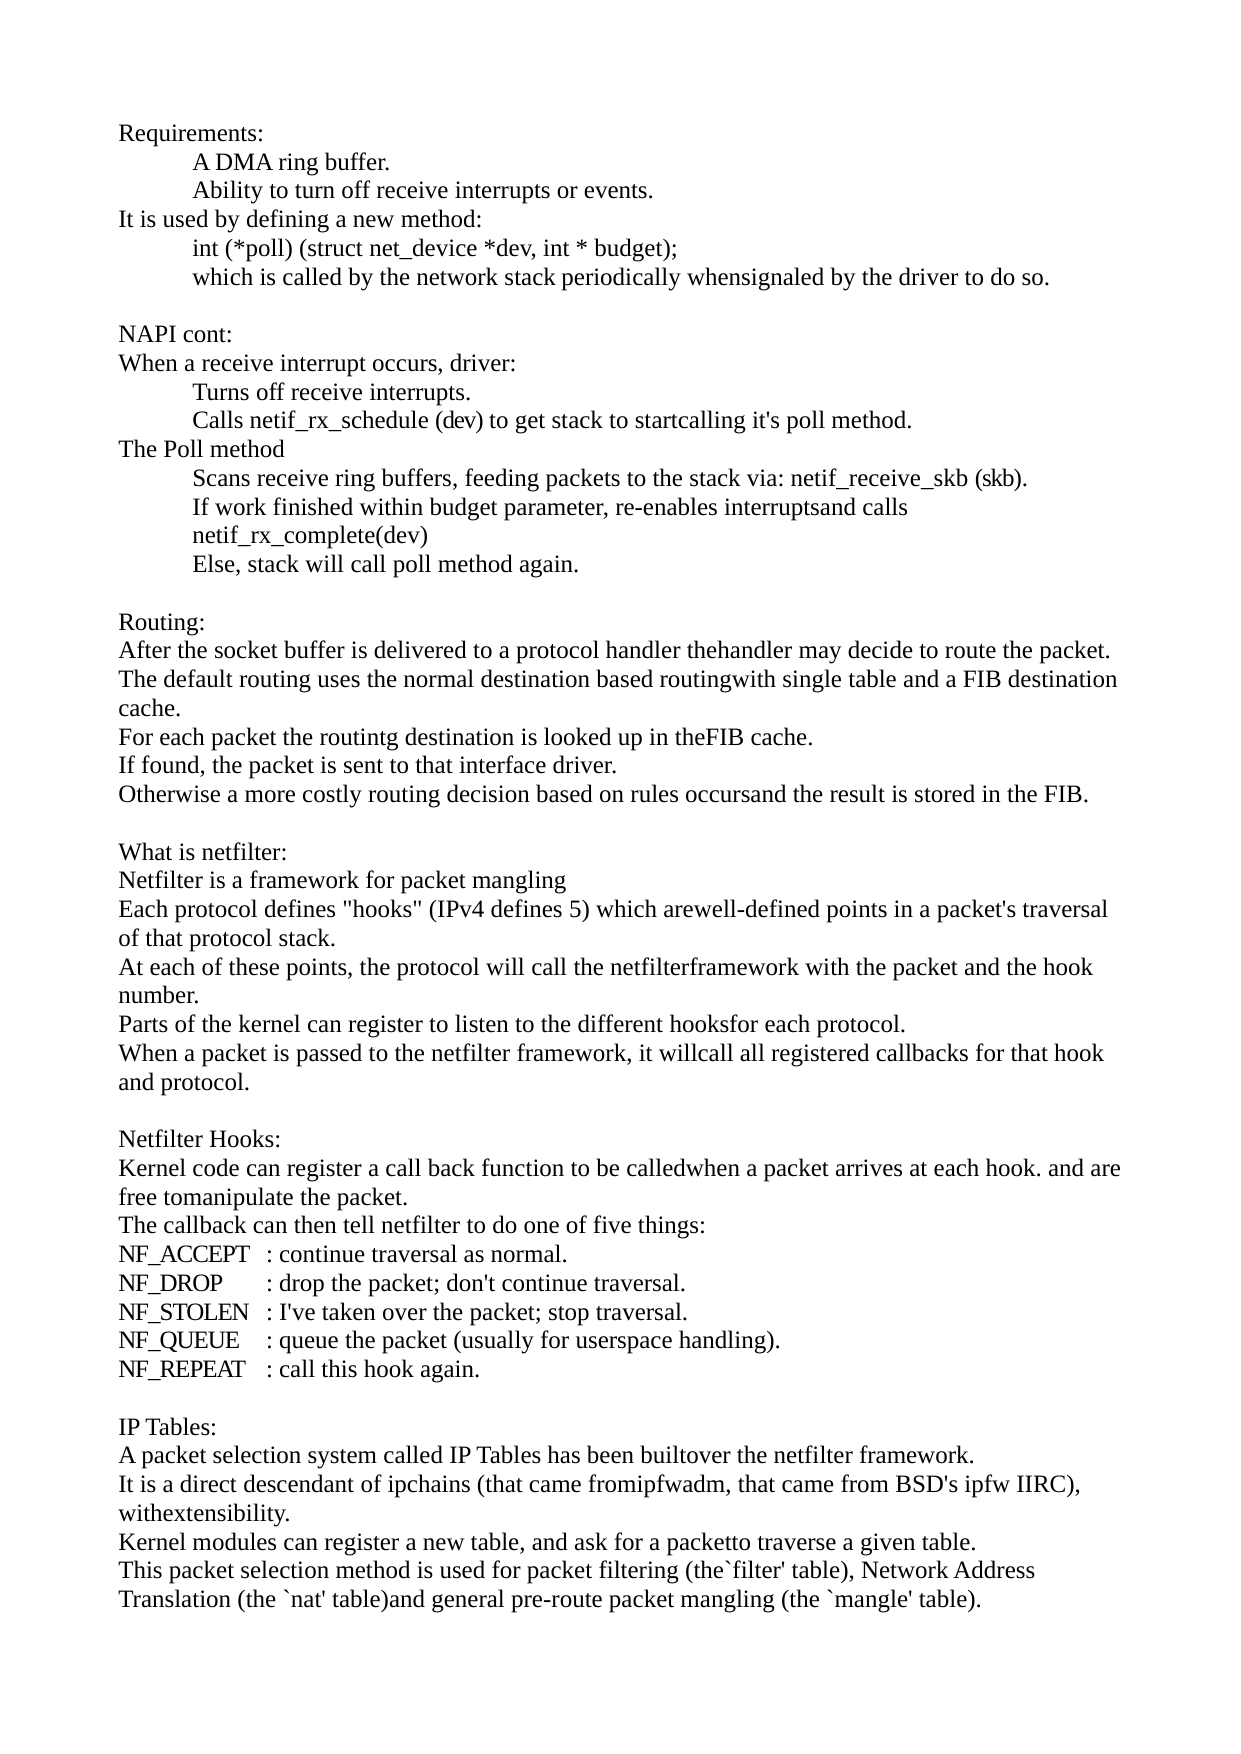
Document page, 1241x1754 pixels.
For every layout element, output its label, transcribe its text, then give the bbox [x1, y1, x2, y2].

text It is a direct descendant of ipchains (that came fromipfwadm, that came from BSD's ipfw IIRC), withextensibility. [118, 1469, 1122, 1527]
text At each of these points, the protocol will call the netfilterframework with the packet and the hook number. [118, 952, 1122, 1009]
text Ability to turn off receive interrupts or events. [118, 176, 1122, 204]
text It is used by defining a new method: [118, 204, 1122, 233]
text If found, the packet is sent to that interface driver. [118, 751, 1122, 779]
text IP Tables: [118, 1412, 1122, 1441]
text NAPI cont: [118, 319, 1122, 348]
text Parts of the kernel can register to listen to the different hooksfor each protocol. [118, 1009, 1122, 1038]
text NF_REPEAT : call this hook again. [118, 1354, 1122, 1383]
text Netfilter Hooks: [118, 1124, 1122, 1153]
text Turns off receive interrupts. [118, 377, 1122, 406]
text After the socket buffer is delivered to a protocol handler thehandler may decide to route the packet. [118, 636, 1122, 664]
text Kernel code can register a call back function to be calledwhen a packet arrives at each hook. and are free tomanipulate the packet. [118, 1153, 1122, 1211]
text This packet selection method is used for packet filtering (the`filter' table), Network Address Translation (the `nat' table)and general pre-route packet mangling (the `mangle' table). [118, 1556, 1122, 1613]
text NF_QUEUE : queue the packet (usually for userspace handling). [118, 1326, 1122, 1354]
text When a receive interrupt occurs, driver: [118, 348, 1122, 377]
text A DMA ring buffer. [118, 147, 1122, 176]
text Requirements: [118, 118, 1122, 147]
text The Poll method [118, 434, 1122, 463]
text What is netfilter: [118, 837, 1122, 866]
text NF_ACCEPT : continue traversal as normal. [118, 1239, 1122, 1268]
text Each protocol defines "hooks" (IPv4 defines 5) which arewell-defined points in a packet's traversal of that protocol stack. [118, 894, 1122, 952]
text Routing: [118, 607, 1122, 636]
text For each packet the routintg destination is looked up in theFIB cache. [118, 722, 1122, 751]
text Netfilter is a framework for packet mangling [118, 866, 1122, 894]
text The callback can then tell netfilter to do one of five things: [118, 1211, 1122, 1239]
text When a packet is passed to the netfilter framework, it willcall all registered callbacks for that hook and protocol. [118, 1038, 1122, 1096]
text which is called by the network stack periodically whensignaled by the driver to do so. [118, 262, 1122, 291]
text The default routing uses the normal destination based routingwith single table and a FIB destination cache. [118, 664, 1122, 722]
text Calls netif_rx_schedule (dev) to get stack to startcalling it's poll method. [118, 406, 1122, 434]
text Else, stack will call poll method again. [118, 549, 1122, 578]
text A packet selection system called IP Tables has been builtover the netfilter framework. [118, 1441, 1122, 1469]
text Otherwise a more costly routing decision based on rules occursand the result is stored in the FIB. [118, 779, 1122, 808]
text NF_STOLEN : I've taken over the packet; stop traversal. [118, 1297, 1122, 1326]
text Scans receive ring buffers, feeding packets to the stack via: netif_receive_skb (skb). [118, 463, 1122, 492]
text NF_DROP : drop the packet; don't continue traversal. [118, 1268, 1122, 1297]
text int (*poll) (struct net_device *dev, int * budget); [118, 233, 1122, 262]
text If work finished within budget parameter, re-enables interruptsand calls netif_rx_complete(dev) [118, 492, 1122, 549]
text Kernel modules can register a new table, and ask for a packetto traverse a given table. [118, 1527, 1122, 1556]
